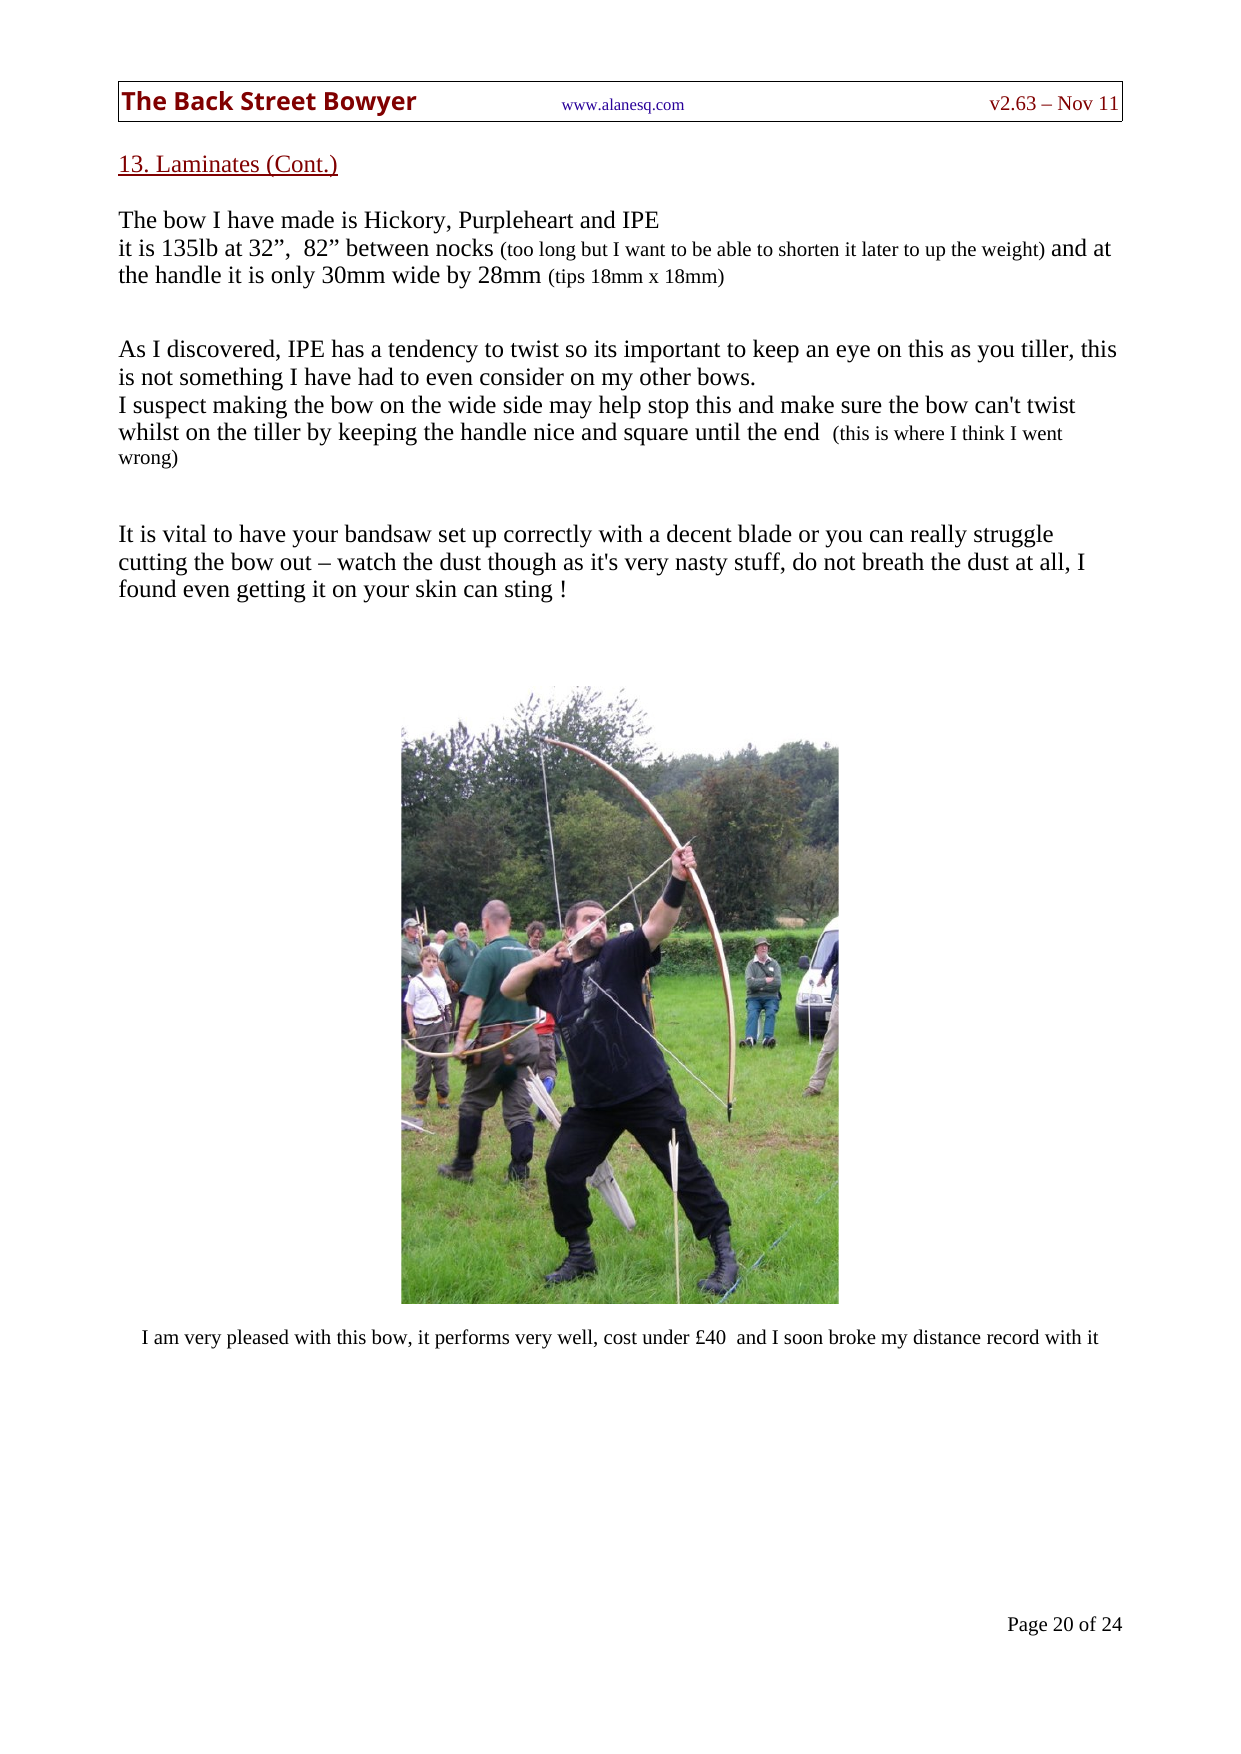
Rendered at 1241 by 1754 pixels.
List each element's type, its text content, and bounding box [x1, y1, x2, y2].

text It is vital to have your bandsaw set up correctly with a decent blade or you can really struggle cutting the bow out – watch the dust though as it's very nasty stuff, do not breath the dust at all, I found even getting it on your skin can sting ! [118, 520, 1122, 603]
text 13. Laminates (Cont.) [118, 151, 1122, 178]
text As I discovered, IPE has a tendency to twist so its important to keep an eye on this as you tiller, this is not something I have had to even consider on my other bows. [118, 335, 1122, 391]
text it is 135lb at 32”, 82” between nocks (too long but I want to be able to shorten it later to up the weight) and at the handle it is only 30mm wide by 28mm (tips 18mm x 18mm) [118, 234, 1122, 289]
text The bow I have made is Hickory, Purpleheart and IPE [118, 206, 1122, 234]
text I suspect making the bow on the wide side may help stop this and make sure the bow can't twist whilst on the tiller by keeping the handle nice and square until the end (this is where I think I went wrong) [118, 391, 1122, 469]
picture [401, 686, 839, 1304]
text I am very pleased with this bow, it performs very well, cost under £40 and I soon broke my distance record with it [118, 1326, 1122, 1349]
